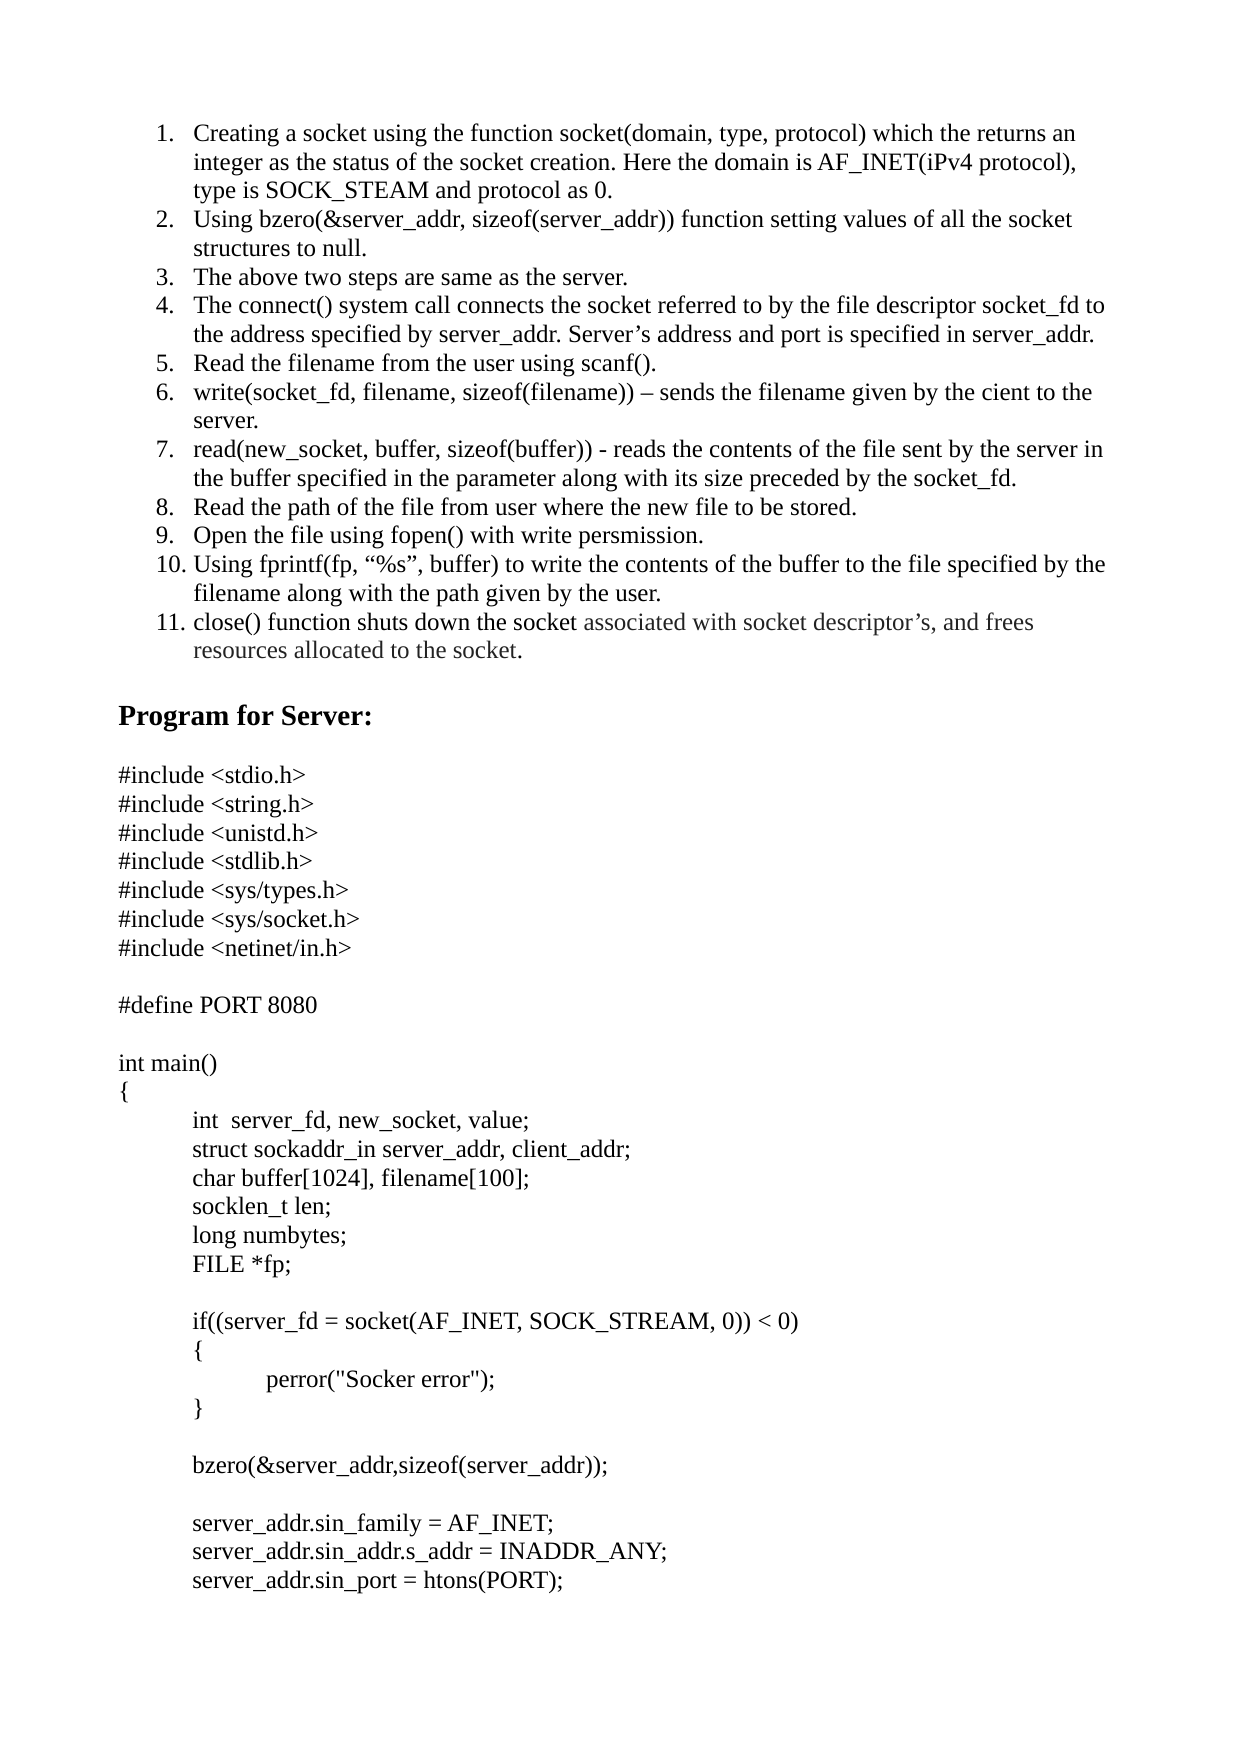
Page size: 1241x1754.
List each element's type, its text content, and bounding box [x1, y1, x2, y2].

list write(socket_fd, filename, sizeof(filename)) – sends the filename given by the cient to the server. [156, 377, 1122, 434]
text #define PORT 8080 [118, 990, 1122, 1019]
text { [118, 1335, 1122, 1364]
text #include <stdio.h> [118, 760, 1122, 789]
text int main() [118, 1048, 1122, 1076]
list The connect() system call connects the socket referred to by the file descriptor socket_fd to the address specified by server_addr. Server’s address and port is specified in server_addr. [156, 291, 1122, 348]
text struct sockaddr_in server_addr, client_addr; [118, 1134, 1122, 1163]
text bzero(&server_addr,sizeof(server_addr)); [118, 1450, 1122, 1479]
text Program for Server: [118, 698, 1122, 731]
list read(new_socket, buffer, sizeof(buffer)) - reads the contents of the file sent by the server in the buffer specified in the parameter along with its size preceded by the socket_fd. [156, 434, 1122, 492]
text server_addr.sin_addr.s_addr = INADDR_ANY; [118, 1536, 1122, 1565]
text #include <sys/socket.h> [118, 904, 1122, 933]
list Read the filename from the user using scanf(). [156, 348, 1122, 377]
text perror("Socker error"); [118, 1364, 1122, 1393]
text #include <unistd.h> [118, 818, 1122, 846]
list Creating a socket using the function socket(domain, type, protocol) which the returns an integer as the status of the socket creation. Here the domain is AF_INET(iPv4 protocol), type is SOCK_STEAM and protocol as 0. [156, 118, 1122, 204]
text socklen_t len; [118, 1191, 1122, 1220]
list Open the file using fopen() with write persmission. [156, 521, 1122, 549]
text #include <string.h> [118, 789, 1122, 818]
text #include <netinet/in.h> [118, 933, 1122, 961]
text server_addr.sin_family = AF_INET; [118, 1508, 1122, 1536]
text #include <sys/types.h> [118, 875, 1122, 904]
text int server_fd, new_socket, value; [118, 1105, 1122, 1134]
text #include <stdlib.h> [118, 846, 1122, 875]
text } [118, 1393, 1122, 1421]
text char buffer[1024], filename[100]; [118, 1163, 1122, 1191]
text long numbytes; [118, 1220, 1122, 1249]
list Read the path of the file from user where the new file to be stored. [156, 492, 1122, 521]
text FILE *fp; [118, 1249, 1122, 1278]
text { [118, 1076, 1122, 1105]
list Using fprintf(fp, “%s”, buffer) to write the contents of the buffer to the file specified by the filename along with the path given by the user. [156, 549, 1122, 607]
list The above two steps are same as the server. [156, 262, 1122, 291]
text server_addr.sin_port = htons(PORT); [118, 1565, 1122, 1594]
list close() function shuts down the socket associated with socket descriptor’s, and frees resources allocated to the socket. [156, 607, 1122, 664]
list Using bzero(&server_addr, sizeof(server_addr)) function setting values of all the socket structures to null. [156, 204, 1122, 262]
text if((server_fd = socket(AF_INET, SOCK_STREAM, 0)) < 0) [118, 1306, 1122, 1335]
